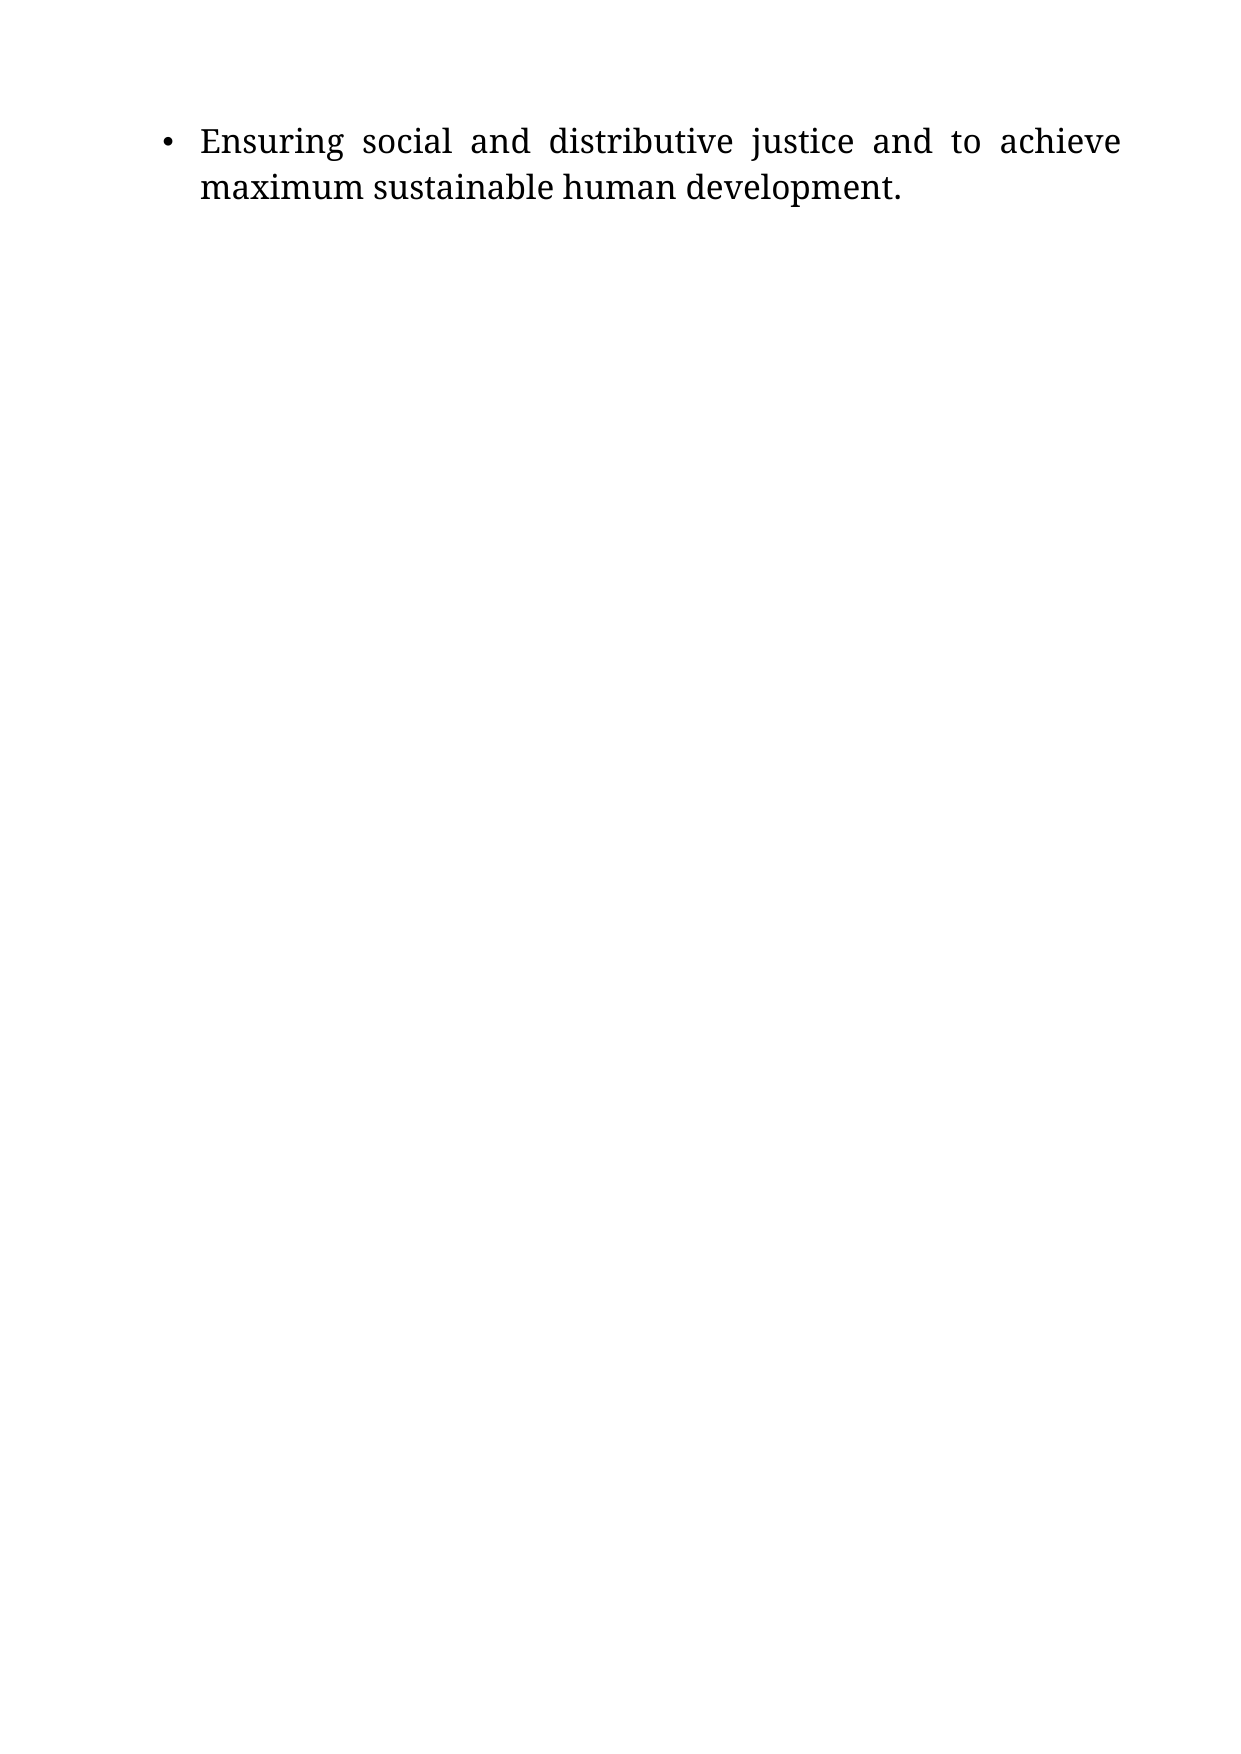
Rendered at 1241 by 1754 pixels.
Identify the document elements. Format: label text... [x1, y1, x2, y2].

list Ensuring social and distributive justice and to achieve maximum sustainable human development. [162, 118, 1122, 209]
